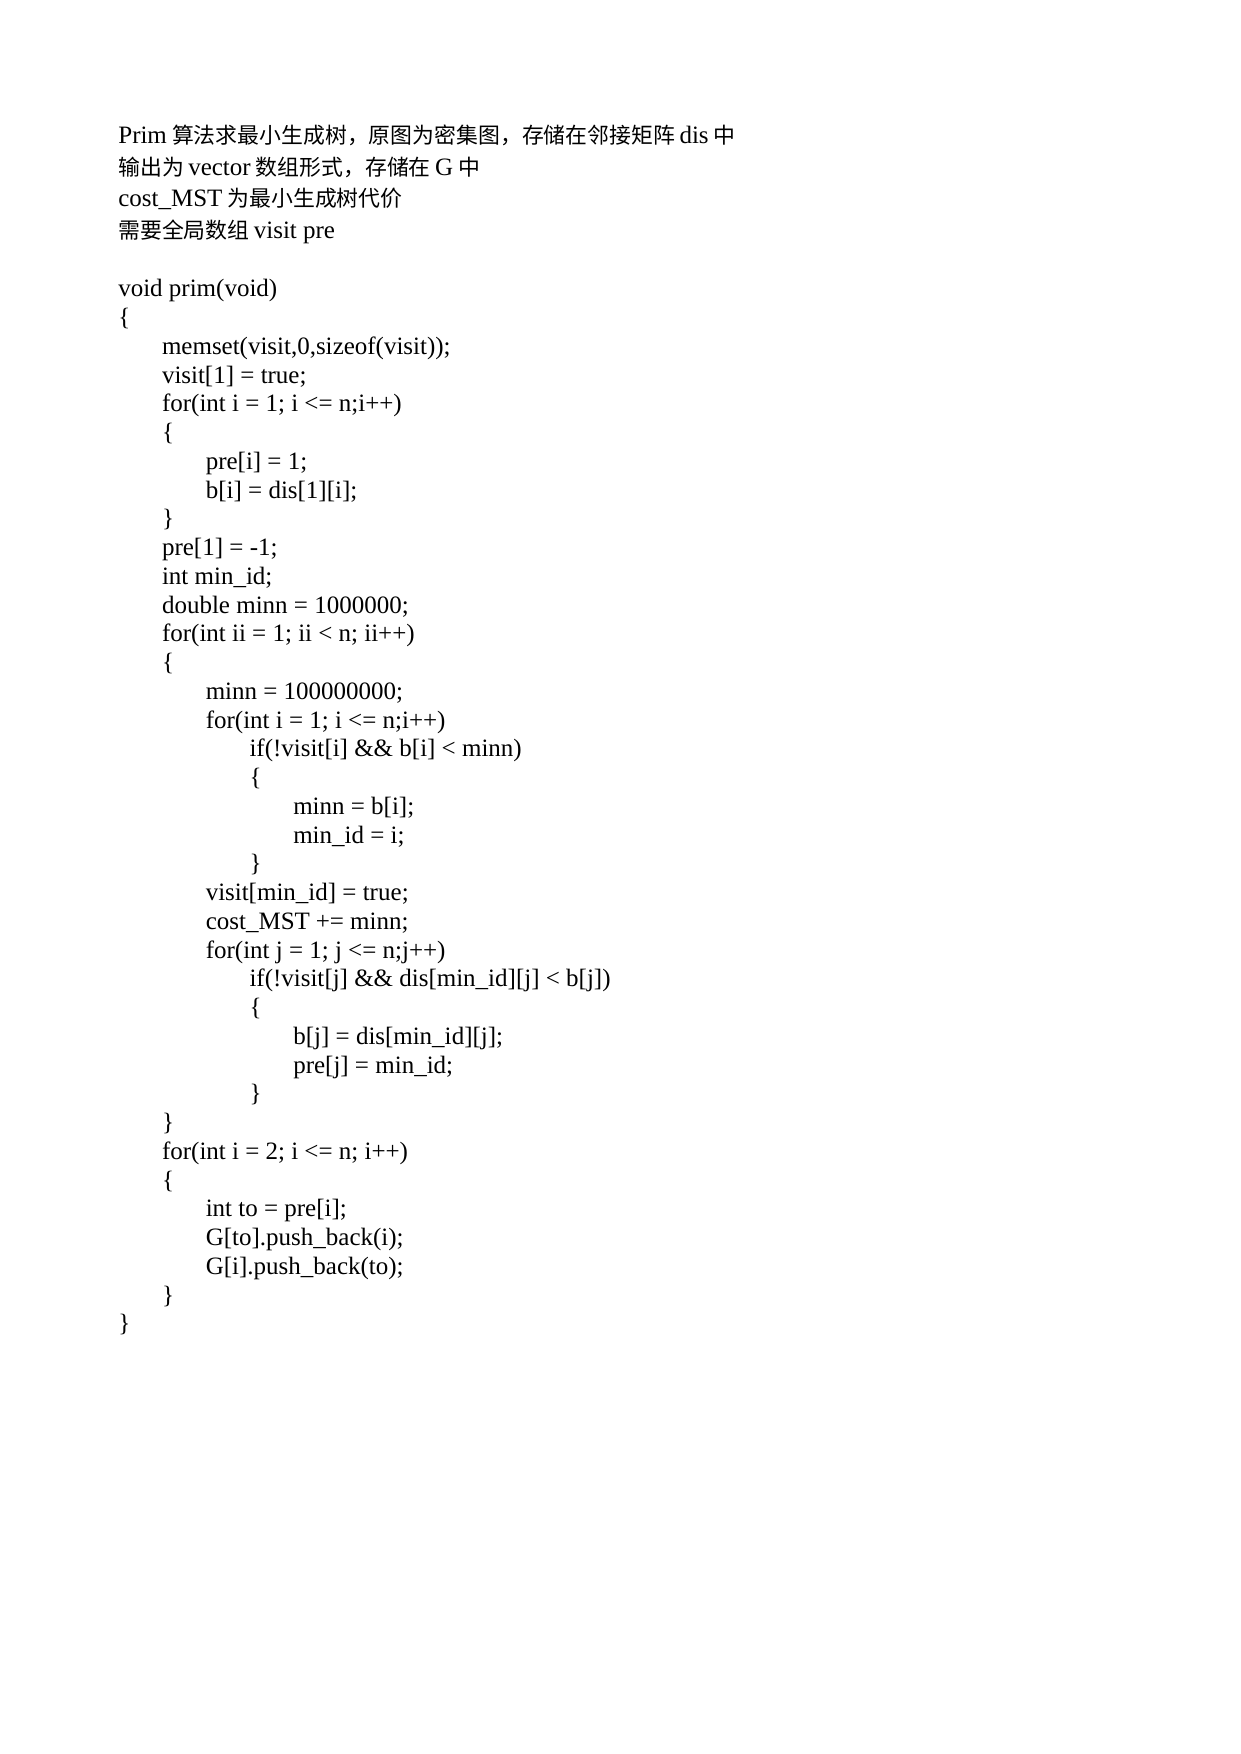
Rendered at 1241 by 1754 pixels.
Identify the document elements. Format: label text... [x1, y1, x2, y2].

text cost_MST += minn; [118, 906, 1122, 935]
text min_id = i; [118, 820, 1122, 848]
text { [118, 647, 1122, 676]
text { [118, 762, 1122, 791]
text { [118, 302, 1122, 331]
text for(int i = 1; i <= n;i++) [118, 705, 1122, 733]
text for(int j = 1; j <= n;j++) [118, 935, 1122, 963]
text b[i] = dis[1][i]; [118, 475, 1122, 503]
text for(int ii = 1; ii < n; ii++) [118, 618, 1122, 647]
text memset(visit,0,sizeof(visit)); [118, 331, 1122, 360]
text int to = pre[i]; [118, 1193, 1122, 1222]
text 需要全局数组visit pre [118, 213, 1122, 245]
text minn = 100000000; [118, 676, 1122, 705]
text pre[1] = -1; [118, 532, 1122, 561]
text { [118, 417, 1122, 446]
text if(!visit[j] && dis[min_id][j] < b[j]) [118, 963, 1122, 992]
text } [118, 1280, 1122, 1308]
text } [118, 503, 1122, 532]
text visit[min_id] = true; [118, 877, 1122, 906]
text b[j] = dis[min_id][j]; [118, 1021, 1122, 1050]
text void prim(void) [118, 273, 1122, 302]
text G[to].push_back(i); [118, 1222, 1122, 1251]
text visit[1] = true; [118, 360, 1122, 388]
text } [118, 1308, 1122, 1337]
text 输出为vector数组形式，存储在G中 [118, 150, 1122, 181]
text for(int i = 2; i <= n; i++) [118, 1136, 1122, 1165]
text pre[i] = 1; [118, 446, 1122, 475]
text G[i].push_back(to); [118, 1251, 1122, 1280]
text { [118, 1165, 1122, 1193]
text int min_id; [118, 561, 1122, 590]
text } [118, 1107, 1122, 1136]
text } [118, 848, 1122, 877]
text cost_MST为最小生成树代价 [118, 181, 1122, 213]
text double minn = 1000000; [118, 590, 1122, 618]
text Prim算法求最小生成树，原图为密集图，存储在邻接矩阵dis中 [118, 118, 1122, 150]
text pre[j] = min_id; [118, 1050, 1122, 1078]
text minn = b[i]; [118, 791, 1122, 820]
text { [118, 992, 1122, 1021]
text for(int i = 1; i <= n;i++) [118, 388, 1122, 417]
text } [118, 1078, 1122, 1107]
text if(!visit[i] && b[i] < minn) [118, 733, 1122, 762]
